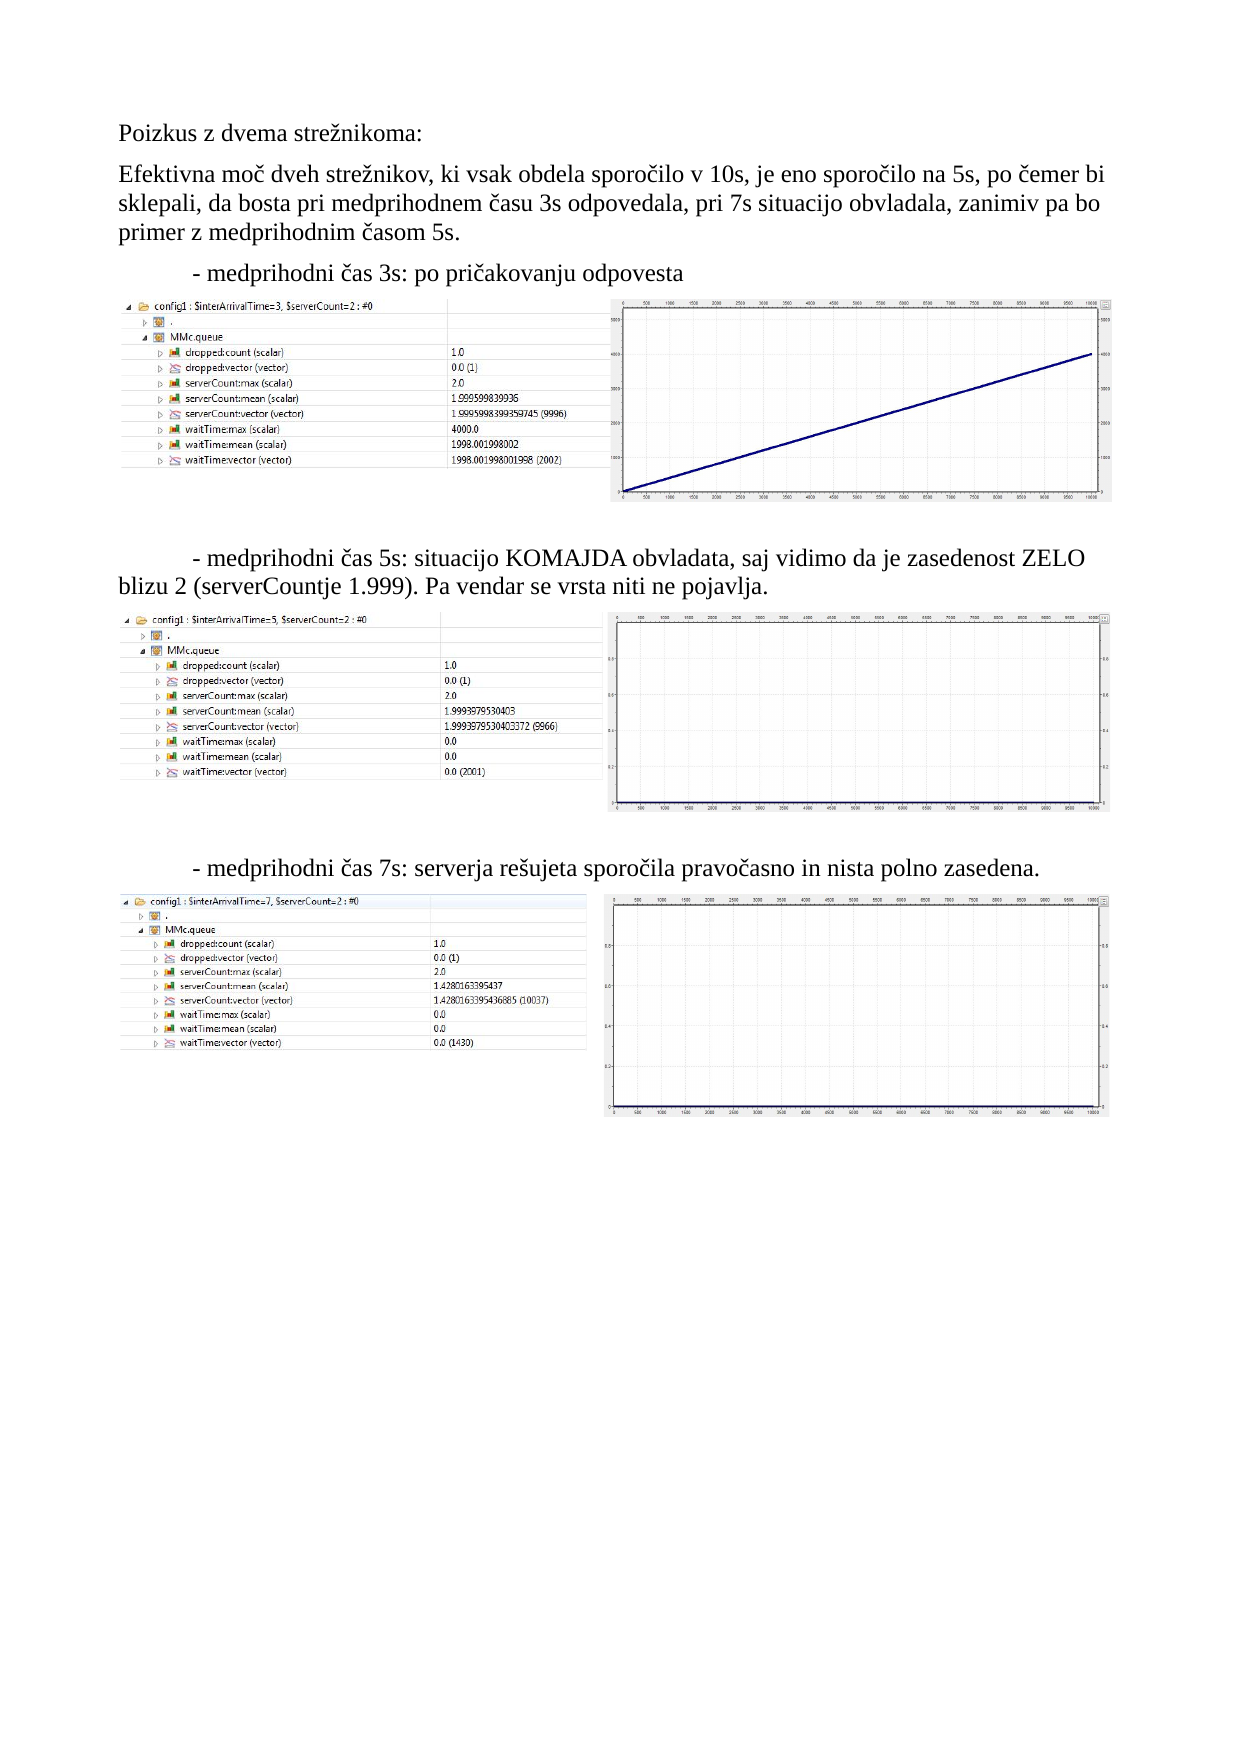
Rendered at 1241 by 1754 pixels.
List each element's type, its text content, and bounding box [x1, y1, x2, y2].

text - medprihodni čas 7s: serverja rešujeta sporočila pravočasno in nista polno zasedena. [118, 853, 1122, 882]
picture [120, 612, 603, 780]
picture [120, 894, 587, 1051]
text - medprihodni čas 5s: situacijo KOMAJDA obvladata, saj vidimo da je zasedenost ZELO blizu 2 (serverCountje 1.999). Pa vendar se vrsta niti ne pojavlja. [118, 543, 1122, 600]
picture [607, 612, 1111, 812]
picture [121, 299, 1112, 502]
text - medprihodni čas 3s: po pričakovanju odpovesta [118, 258, 1122, 287]
picture [603, 894, 1110, 1117]
text Efektivna moč dveh strežnikov, ki vsak obdela sporočilo v 10s, je eno sporočilo na 5s, po čemer bi sklepali, da bosta pri medprihodnem času 3s odpovedala, pri 7s situacijo obvladala, zanimiv pa bo primer z medprihodnim časom 5s. [118, 159, 1122, 246]
text Poizkus z dvema strežnikoma: [118, 118, 1122, 147]
